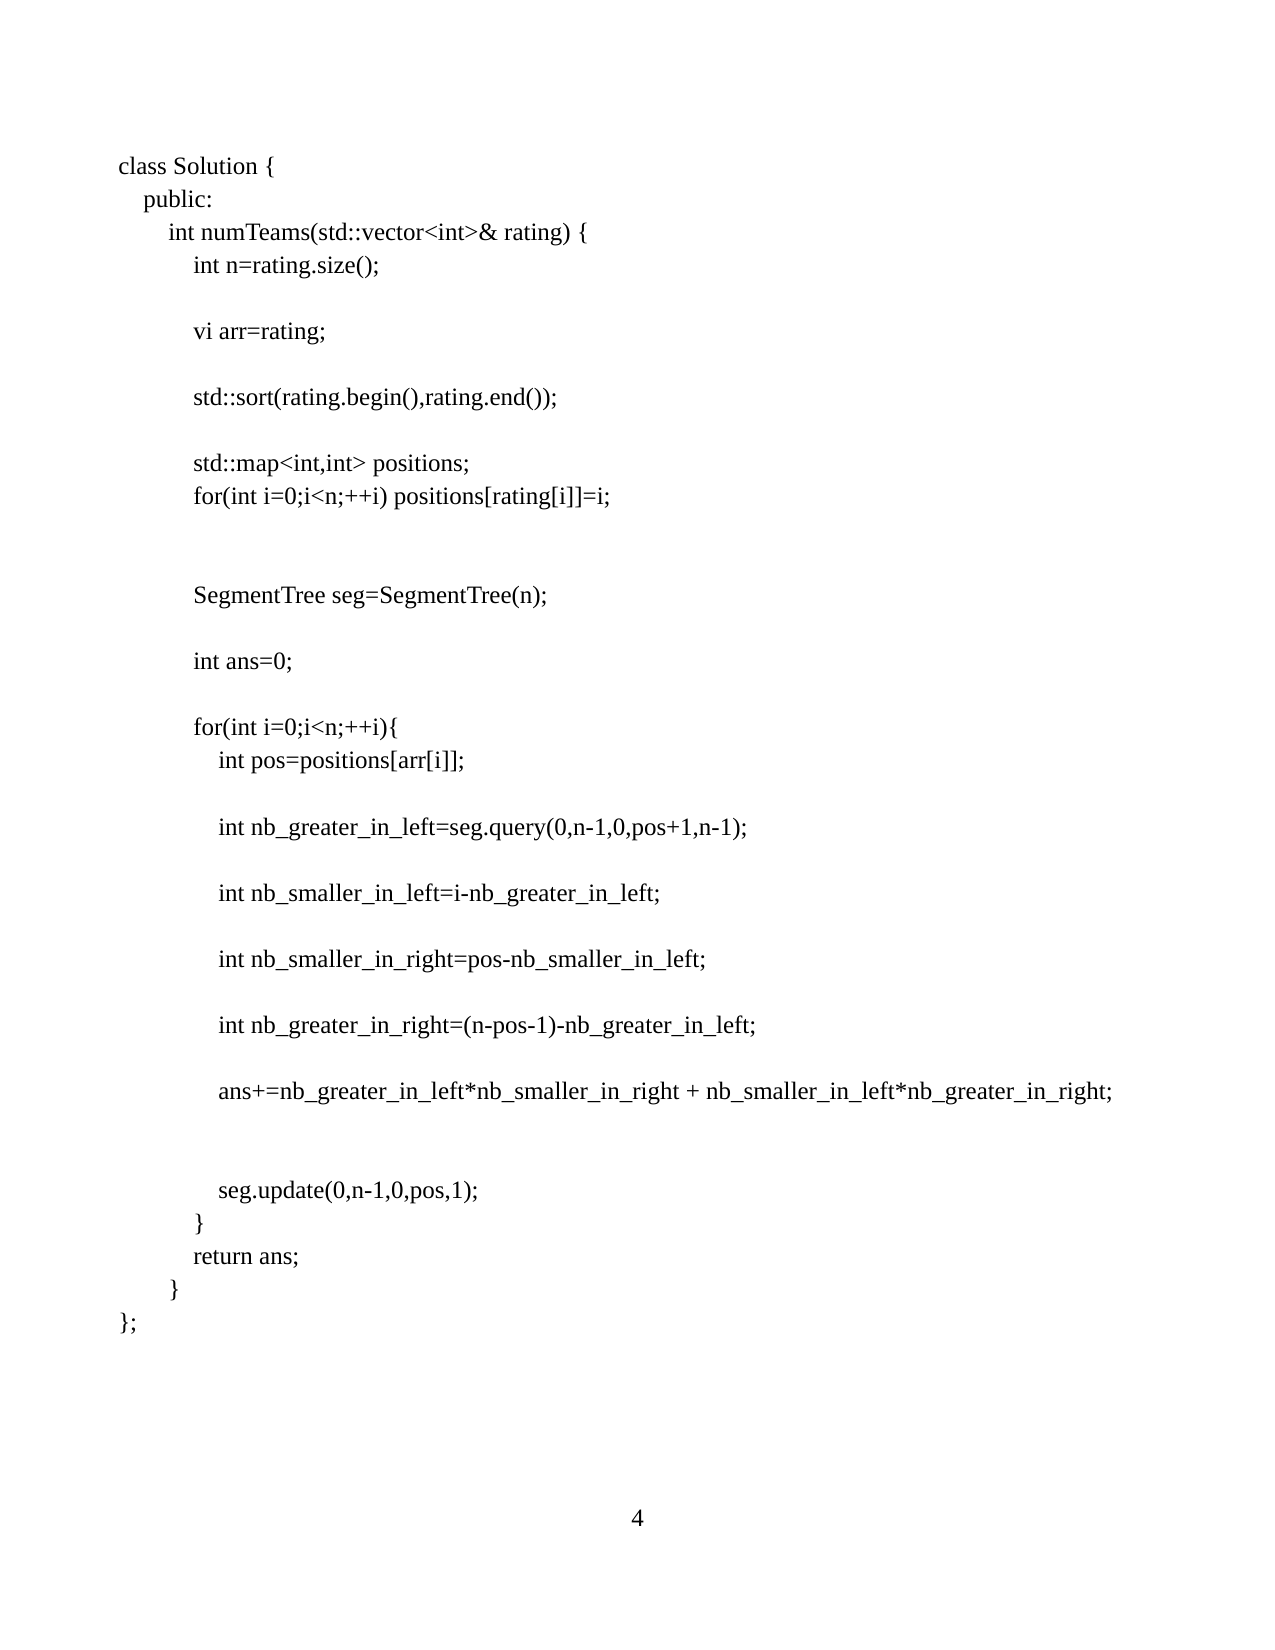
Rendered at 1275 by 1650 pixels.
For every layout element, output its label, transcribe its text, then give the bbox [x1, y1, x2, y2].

text ans+=nb_greater_in_left*nb_smaller_in_right + nb_smaller_in_left*nb_greater_in_right; [118, 1076, 1157, 1104]
text vi arr=rating; [118, 316, 1157, 345]
text int nb_smaller_in_left=i-nb_greater_in_left; [118, 878, 1157, 906]
text int nb_greater_in_right=(n-pos-1)-nb_greater_in_left; [118, 1010, 1157, 1038]
text for(int i=0;i<n;++i) positions[rating[i]]=i; [118, 481, 1157, 510]
text int n=rating.size(); [118, 250, 1157, 279]
text int ans=0; [118, 646, 1157, 675]
text public: [118, 184, 1157, 213]
text } [118, 1274, 1157, 1303]
text } [118, 1208, 1157, 1237]
text return ans; [118, 1241, 1157, 1269]
text for(int i=0;i<n;++i){ [118, 712, 1157, 741]
text std::sort(rating.begin(),rating.end()); [118, 382, 1157, 411]
text int nb_smaller_in_right=pos-nb_smaller_in_left; [118, 944, 1157, 972]
text std::map<int,int> positions; [118, 448, 1157, 477]
text class Solution { [118, 151, 1157, 180]
text int pos=positions[arr[i]]; [118, 746, 1157, 774]
text int nb_greater_in_left=seg.query(0,n-1,0,pos+1,n-1); [118, 812, 1157, 840]
text SegmentTree seg=SegmentTree(n); [118, 580, 1157, 609]
text int numTeams(std::vector<int>& rating) { [118, 217, 1157, 246]
text }; [118, 1307, 1157, 1336]
text seg.update(0,n-1,0,pos,1); [118, 1175, 1157, 1203]
